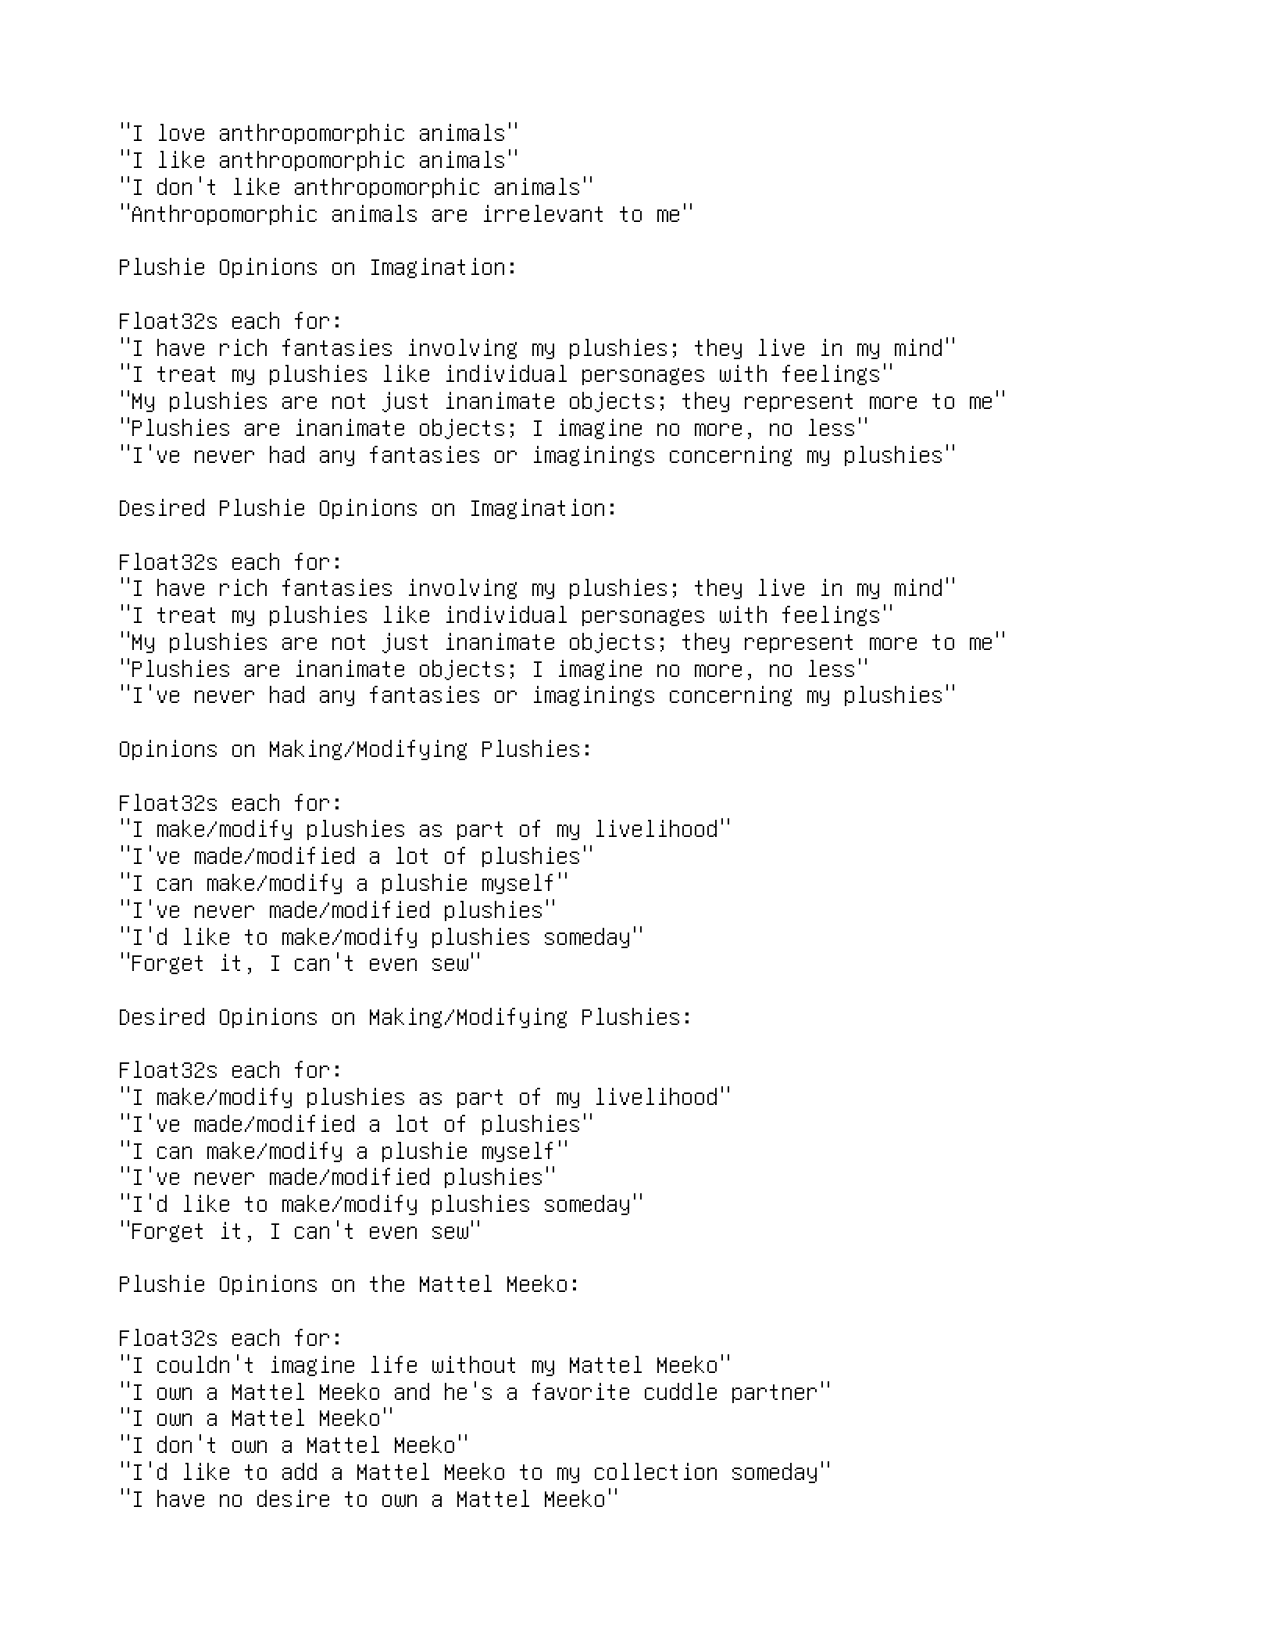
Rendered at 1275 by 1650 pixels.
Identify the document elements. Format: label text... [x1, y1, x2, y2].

text "I own a Mattel Meeko" [118, 1403, 1157, 1430]
text "I have rich fantasies involving my plushies; they live in my mind" [118, 573, 1157, 600]
text Plushie Opinions on Imagination: [118, 252, 1157, 279]
text "I'd like to make/modify plushies someday" [118, 921, 1157, 948]
text "I've made/modified a lot of plushies" [118, 1109, 1157, 1135]
text Float32s each for: [118, 306, 1157, 332]
text "I don't like anthropomorphic animals" [118, 172, 1157, 198]
text "I treat my plushies like individual personages with feelings" [118, 600, 1157, 627]
text Plushie Opinions on the Mattel Meeko: [118, 1269, 1157, 1296]
text Opinions on Making/Modifying Plushies: [118, 734, 1157, 761]
text "Forget it, I can't even sew" [118, 948, 1157, 975]
text "Plushies are inanimate objects; I imagine no more, no less" [118, 413, 1157, 439]
text "I have rich fantasies involving my plushies; they live in my mind" [118, 332, 1157, 359]
text Float32s each for: [118, 787, 1157, 814]
text "I've never had any fantasies or imaginings concerning my plushies" [118, 439, 1157, 466]
text "I can make/modify a plushie myself" [118, 868, 1157, 894]
text "I've never had any fantasies or imaginings concerning my plushies" [118, 680, 1157, 707]
text "Forget it, I can't even sew" [118, 1216, 1157, 1242]
text Desired Opinions on Making/Modifying Plushies: [118, 1002, 1157, 1028]
text Float32s each for: [118, 1323, 1157, 1349]
text Float32s each for: [118, 1055, 1157, 1082]
text "I love anthropomorphic animals" [118, 118, 1157, 145]
text "I don't own a Mattel Meeko" [118, 1430, 1157, 1457]
text "I like anthropomorphic animals" [118, 145, 1157, 172]
text "I've never made/modified plushies" [118, 1162, 1157, 1189]
text "Plushies are inanimate objects; I imagine no more, no less" [118, 653, 1157, 680]
text "I have no desire to own a Mattel Meeko" [118, 1483, 1157, 1510]
text "My plushies are not just inanimate objects; they represent more to me" [118, 627, 1157, 653]
text "I own a Mattel Meeko and he's a favorite cuddle partner" [118, 1376, 1157, 1403]
text "I'd like to make/modify plushies someday" [118, 1189, 1157, 1216]
text "I've made/modified a lot of plushies" [118, 841, 1157, 868]
text "I'd like to add a Mattel Meeko to my collection someday" [118, 1457, 1157, 1483]
text Float32s each for: [118, 546, 1157, 573]
text "I make/modify plushies as part of my livelihood" [118, 814, 1157, 841]
text "I make/modify plushies as part of my livelihood" [118, 1082, 1157, 1109]
text "I've never made/modified plushies" [118, 894, 1157, 921]
text "I can make/modify a plushie myself" [118, 1135, 1157, 1162]
text "I treat my plushies like individual personages with feelings" [118, 359, 1157, 386]
text "I couldn't imagine life without my Mattel Meeko" [118, 1349, 1157, 1376]
text Desired Plushie Opinions on Imagination: [118, 493, 1157, 520]
text "Anthropomorphic animals are irrelevant to me" [118, 198, 1157, 225]
text "My plushies are not just inanimate objects; they represent more to me" [118, 386, 1157, 413]
